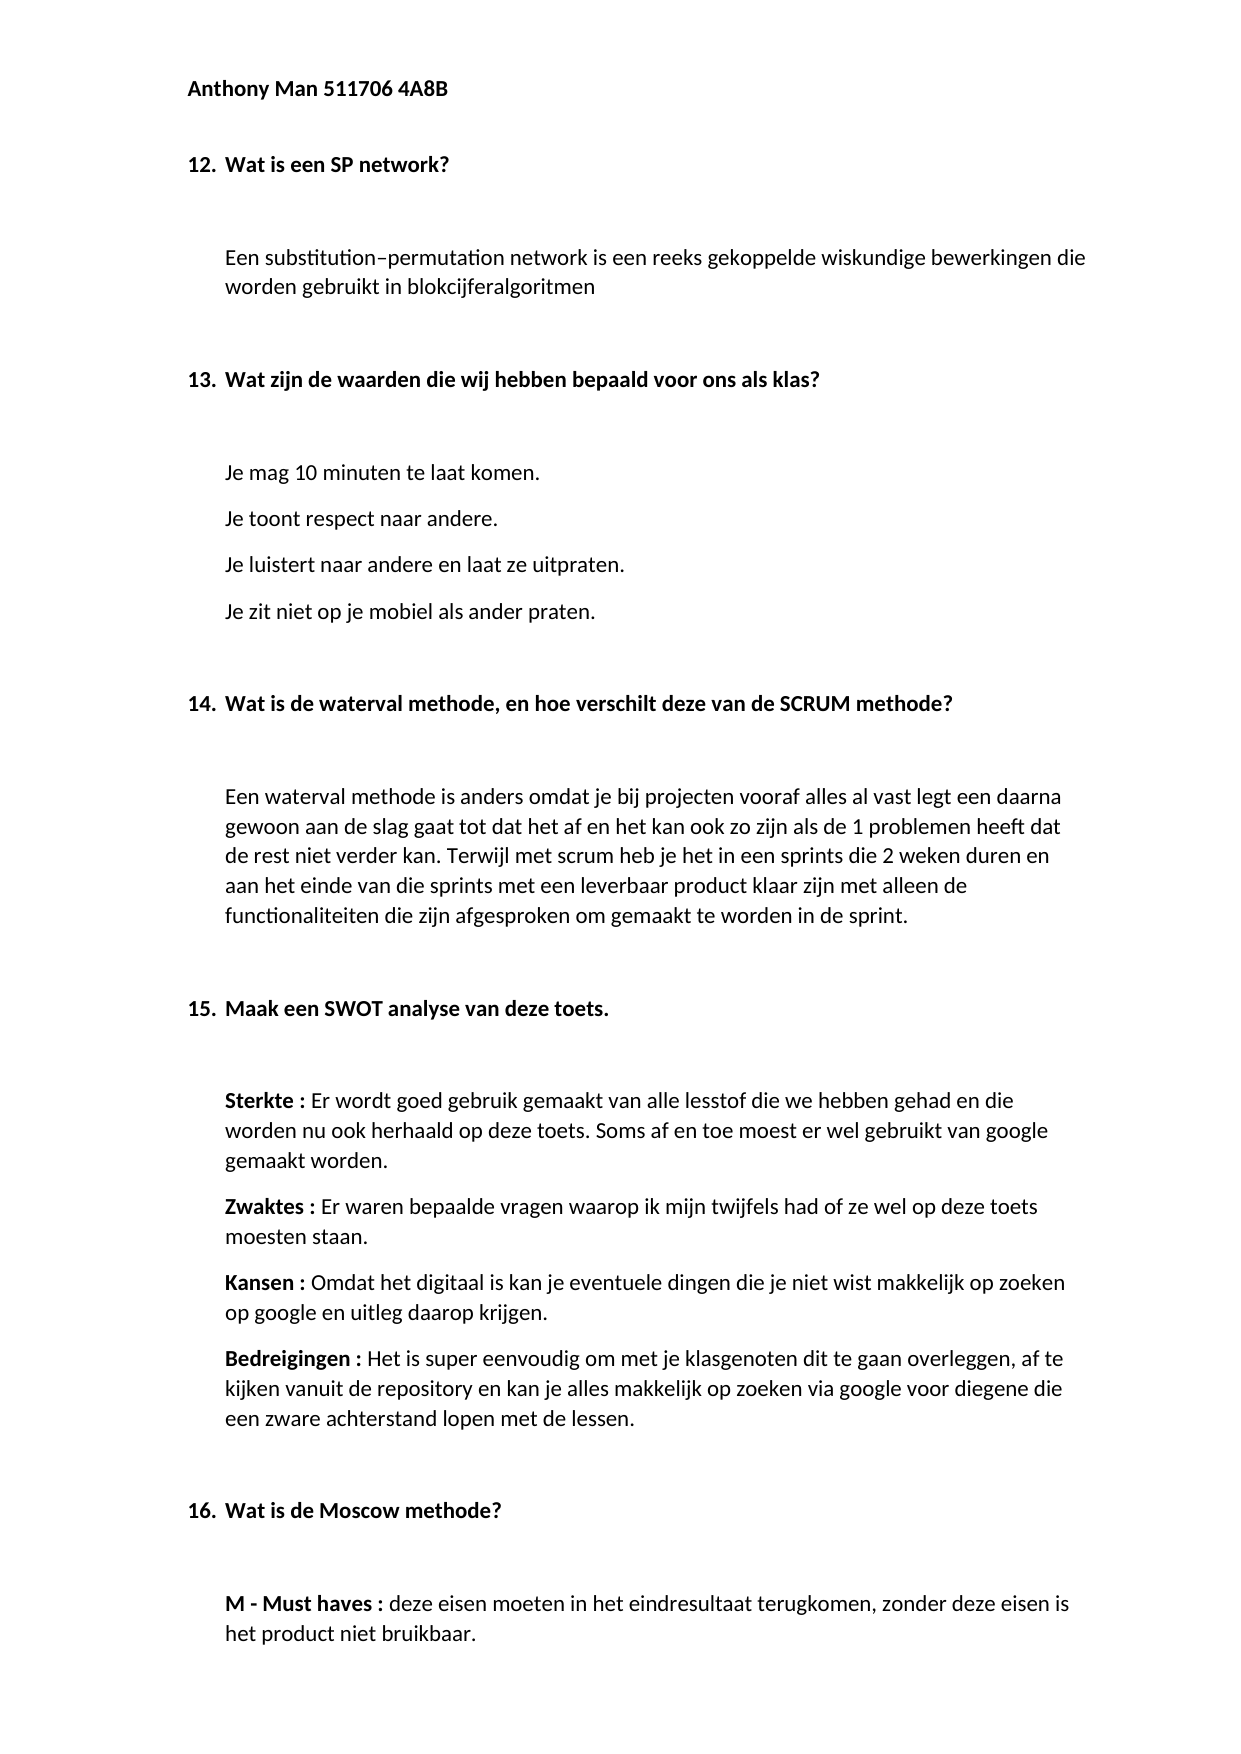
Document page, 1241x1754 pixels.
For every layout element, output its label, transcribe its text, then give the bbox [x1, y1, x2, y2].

list Wat is de waterval methode, en hoe verschilt deze van de SCRUM methode? [187, 689, 1090, 718]
text Bedreigingen : Het is super eenvoudig om met je klasgenoten dit te gaan overleggen, af te kijken vanuit de repository en kan je alles makkelijk op zoeken via google voor diegene die een zware achterstand lopen met de lessen. [225, 1344, 1090, 1432]
text M - Must haves : deze eisen moeten in het eindresultaat terugkomen, zonder deze eisen is het product niet bruikbaar. [225, 1589, 1090, 1647]
list Maak een SWOT analyse van deze toets. [187, 994, 1090, 1022]
text Een waterval methode is anders omdat je bij projecten vooraf alles al vast legt een daarna gewoon aan de slag gaat tot dat het af en het kan ook zo zijn als de 1 problemen heeft dat de rest niet verder kan. Terwijl met scrum heb je het in een sprints die 2 weken duren en aan het einde van die sprints met een leverbaar product klaar zijn met alleen de functionaliteiten die zijn afgesproken om gemaakt te worden in de sprint. [225, 782, 1090, 929]
list Wat is de Moscow methode? [187, 1496, 1090, 1524]
text Zwaktes : Er waren bepaalde vragen waarop ik mijn twijfels had of ze wel op deze toets moesten staan. [225, 1192, 1090, 1250]
list Wat zijn de waarden die wij hebben bepaald voor ons als klas? [187, 365, 1090, 393]
text Sterkte : Er wordt goed gebruik gemaakt van alle lesstof die we hebben gehad en die worden nu ook herhaald op deze toets. Soms af en toe moest er wel gebruikt van google gemaakt worden. [225, 1086, 1090, 1174]
text Je mag 10 minuten te laat komen. [225, 458, 1090, 486]
text Kansen : Omdat het digitaal is kan je eventuele dingen die je niet wist makkelijk op zoeken op google en uitleg daarop krijgen. [225, 1268, 1090, 1326]
text Je zit niet op je mobiel als ander praten. [225, 597, 1090, 625]
text Een substitution–permutation network is een reeks gekoppelde wiskundige bewerkingen die worden gebruikt in blokcijferalgoritmen [225, 243, 1090, 300]
text Je luistert naar andere en laat ze uitpraten. [225, 551, 1090, 578]
text Je toont respect naar andere. [225, 504, 1090, 532]
list Wat is een SP network? [187, 150, 1090, 178]
